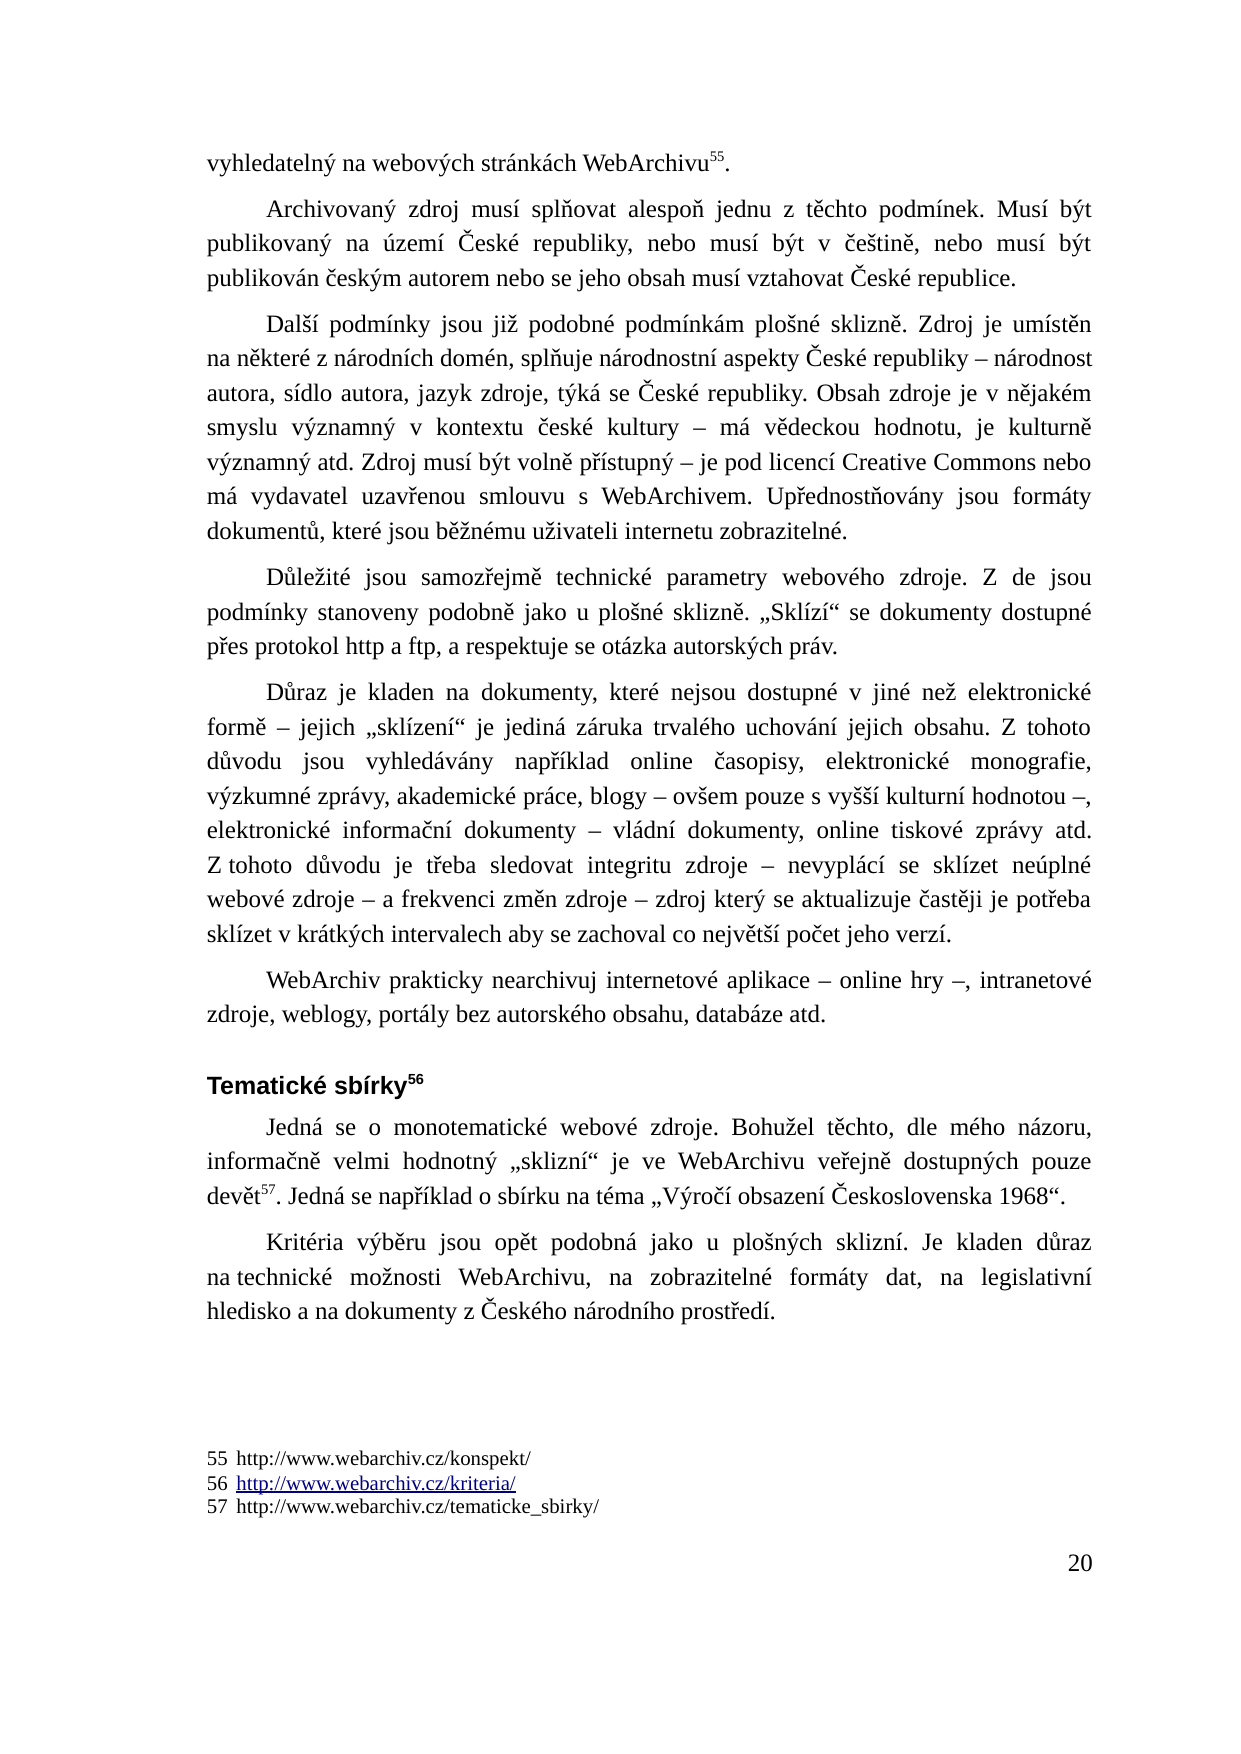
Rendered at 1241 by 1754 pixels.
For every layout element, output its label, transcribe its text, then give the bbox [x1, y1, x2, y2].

text WebArchiv prakticky nearchivuj internetové aplikace – online hry –, intranetové zdroje, weblogy, portály bez autorského obsahu, databáze atd. [207, 965, 1093, 1028]
text Další podmínky jsou již podobné podmínkám plošné sklizně. Zdroj je umístěn na některé z národních domén, splňuje národnostní aspekty České republiky – národnost autora, sídlo autora, jazyk zdroje, týká se České republiky. Obsah zdroje je v nějakém smyslu významný v kontextu české kultury – má vědeckou hodnotu, je kulturně významný atd. Zdroj musí být volně přístupný – je pod licencí Creative Commons nebo má vydavatel uzavřenou smlouvu s WebArchivem. Upřednostňovány jsou formáty dokumentů, které jsou běžnému uživateli internetu zobrazitelné. [207, 309, 1093, 545]
text Jedná se o monotematické webové zdroje. Bohužel těchto, dle mého názoru, informačně velmi hodnotný „sklizní“ je ve WebArchivu veřejně dostupných pouze devět. Jedná se například o sbírku na téma „Výročí obsazení Československa 1968“. [207, 1112, 1093, 1210]
text Důležité jsou samozřejmě technické parametry webového zdroje. Z de jsou podmínky stanoveny podobně jako u plošné sklizně. „Sklízí“ se dokumenty dostupné přes protokol http a ftp, a respektuje se otázka autorských práv. [207, 562, 1093, 660]
text vyhledatelný na webových stránkách WebArchivu. [207, 148, 1093, 176]
text Důraz je kladen na dokumenty, které nejsou dostupné v jiné než elektronické formě – jejich „sklízení“ je jediná záruka trvalého uchování jejich obsahu. Z tohoto důvodu jsou vyhledávány například online časopisy, elektronické monografie, výzkumné zprávy, akademické práce, blogy – ovšem pouze s vyšší kulturní hodnotou –, elektronické informační dokumenty – vládní dokumenty, online tiskové zprávy atd. Z tohoto důvodu je třeba sledovat integritu zdroje – nevyplácí se sklízet neúplné webové zdroje – a frekvenci změn zdroje – zdroj který se aktualizuje častěji je potřeba sklízet v krátkých intervalech aby se zachoval co největší počet jeho verzí. [207, 677, 1093, 947]
text Archivovaný zdroj musí splňovat alespoň jednu z těchto podmínek. Musí být publikovaný na území České republiky, nebo musí být v češtině, nebo musí být publikován českým autorem nebo se jeho obsah musí vztahovat České republice. [207, 194, 1093, 292]
subtitle Tematické sbírky [207, 1071, 1093, 1099]
text http://www.webarchiv.cz/tematicke_sbirky/ [207, 1494, 1093, 1518]
text http://www.webarchiv.cz/konspekt/ [207, 1446, 1093, 1470]
text http://www.webarchiv.cz/kriteria/ [207, 1470, 1093, 1494]
text Kritéria výběru jsou opět podobná jako u plošných sklizní. Je kladen důraz na technické možnosti WebArchivu, na zobrazitelné formáty dat, na legislativní hledisko a na dokumenty z Českého národního prostředí. [207, 1227, 1093, 1325]
